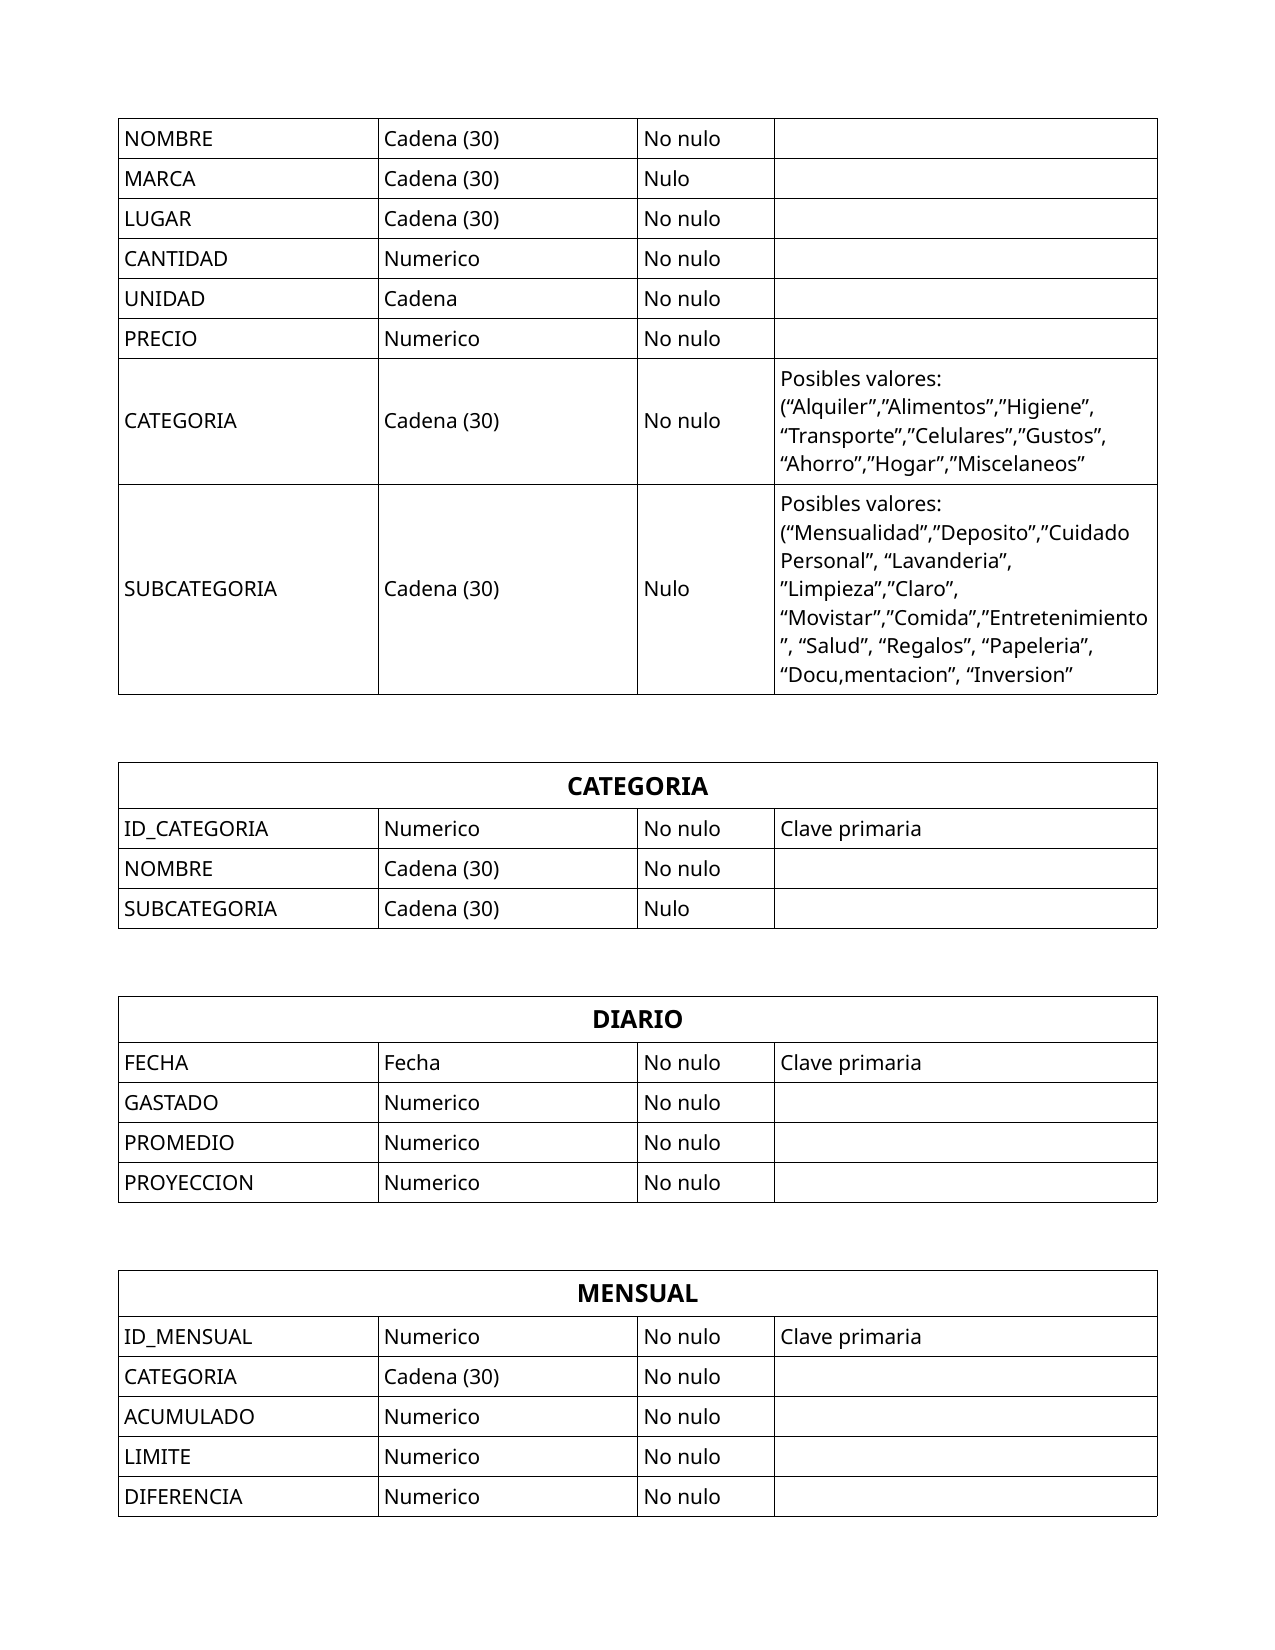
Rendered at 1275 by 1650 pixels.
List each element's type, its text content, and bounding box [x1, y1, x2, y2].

table_cell Nulo [638, 889, 774, 928]
table_cell [775, 1123, 1157, 1162]
table_header Clave primaria [775, 1043, 1157, 1082]
table_cell No nulo [638, 239, 774, 278]
table_cell [775, 1477, 1157, 1516]
table_cell Numerico [379, 1123, 637, 1162]
table_cell No nulo [638, 319, 774, 358]
table_cell [775, 1357, 1157, 1396]
table_header Numerico [379, 809, 637, 848]
table_cell No nulo [638, 849, 774, 888]
table_cell Cadena (30) [379, 849, 637, 888]
table_cell LIMITE [119, 1437, 378, 1476]
table_header ID_CATEGORIA [119, 809, 378, 848]
table_cell No nulo [638, 1397, 774, 1436]
table_cell Numerico [379, 1437, 637, 1476]
table_cell No nulo [638, 279, 774, 318]
table_cell NOMBRE [119, 119, 378, 158]
table_cell No nulo [638, 1437, 774, 1476]
table_cell GASTADO [119, 1083, 378, 1122]
table_header Clave primaria [775, 1317, 1157, 1356]
table_cell ACUMULADO [119, 1397, 378, 1436]
table_cell Cadena (30) [379, 889, 637, 928]
table_cell UNIDAD [119, 279, 378, 318]
table_header Fecha [379, 1043, 637, 1082]
table_cell No nulo [638, 1163, 774, 1202]
table_cell Posibles valores: (“Mensualidad”,”Deposito”,”Cuidado Personal”, “Lavanderia”, ”Limpieza”,”Claro”, “Movistar”,”Comida”,”Entretenimiento”, “Salud”, “Regalos”, “Papeleria”, “Docu,mentacion”, “Inversion” [775, 485, 1157, 694]
table_cell No nulo [638, 1477, 774, 1516]
table_cell Cadena (30) [379, 485, 637, 694]
table_cell [775, 279, 1157, 318]
table_cell No nulo [638, 119, 774, 158]
table_cell [775, 199, 1157, 238]
table_cell [775, 849, 1157, 888]
table_header No nulo [638, 1317, 774, 1356]
table_cell No nulo [638, 199, 774, 238]
table_cell No nulo [638, 359, 774, 483]
table_cell SUBCATEGORIA [119, 889, 378, 928]
table_cell SUBCATEGORIA [119, 485, 378, 694]
table_cell Numerico [379, 239, 637, 278]
table_cell [775, 319, 1157, 358]
table_header No nulo [638, 809, 774, 848]
table_cell DIFERENCIA [119, 1477, 378, 1516]
table_header ID_MENSUAL [119, 1317, 378, 1356]
table_header FECHA [119, 1043, 378, 1082]
table_cell Numerico [379, 1477, 637, 1516]
table_cell Posibles valores: (“Alquiler”,”Alimentos”,”Higiene”, “Transporte”,”Celulares”,”Gustos”, “Ahorro”,”Hogar”,”Miscelaneos” [775, 359, 1157, 483]
table_cell No nulo [638, 1357, 774, 1396]
table_header DIARIO [119, 997, 1157, 1042]
table_cell Nulo [638, 159, 774, 198]
table_cell PROMEDIO [119, 1123, 378, 1162]
table_cell [775, 1437, 1157, 1476]
table_cell Cadena (30) [379, 199, 637, 238]
table_cell CATEGORIA [119, 1357, 378, 1396]
table_cell Cadena (30) [379, 359, 637, 483]
table_cell Cadena (30) [379, 119, 637, 158]
table_cell [775, 239, 1157, 278]
table_cell Numerico [379, 1163, 637, 1202]
table_cell [775, 1397, 1157, 1436]
table_cell Cadena [379, 279, 637, 318]
table_cell [775, 119, 1157, 158]
table_header No nulo [638, 1043, 774, 1082]
table_cell NOMBRE [119, 849, 378, 888]
table_cell [775, 1163, 1157, 1202]
table_cell Numerico [379, 319, 637, 358]
table_cell Numerico [379, 1397, 637, 1436]
table_header Numerico [379, 1317, 637, 1356]
table_header CATEGORIA [119, 763, 1157, 808]
table_cell No nulo [638, 1123, 774, 1162]
table_cell [775, 889, 1157, 928]
table_cell Nulo [638, 485, 774, 694]
table_cell No nulo [638, 1083, 774, 1122]
table_cell Numerico [379, 1083, 637, 1122]
table_cell LUGAR [119, 199, 378, 238]
table_cell CATEGORIA [119, 359, 378, 483]
table_header MENSUAL [119, 1271, 1157, 1316]
table_cell CANTIDAD [119, 239, 378, 278]
table_cell PRECIO [119, 319, 378, 358]
table_header Clave primaria [775, 809, 1157, 848]
table_cell MARCA [119, 159, 378, 198]
table_cell Cadena (30) [379, 159, 637, 198]
table_cell [775, 159, 1157, 198]
table_cell [775, 1083, 1157, 1122]
table_cell PROYECCION [119, 1163, 378, 1202]
table_cell Cadena (30) [379, 1357, 637, 1396]
